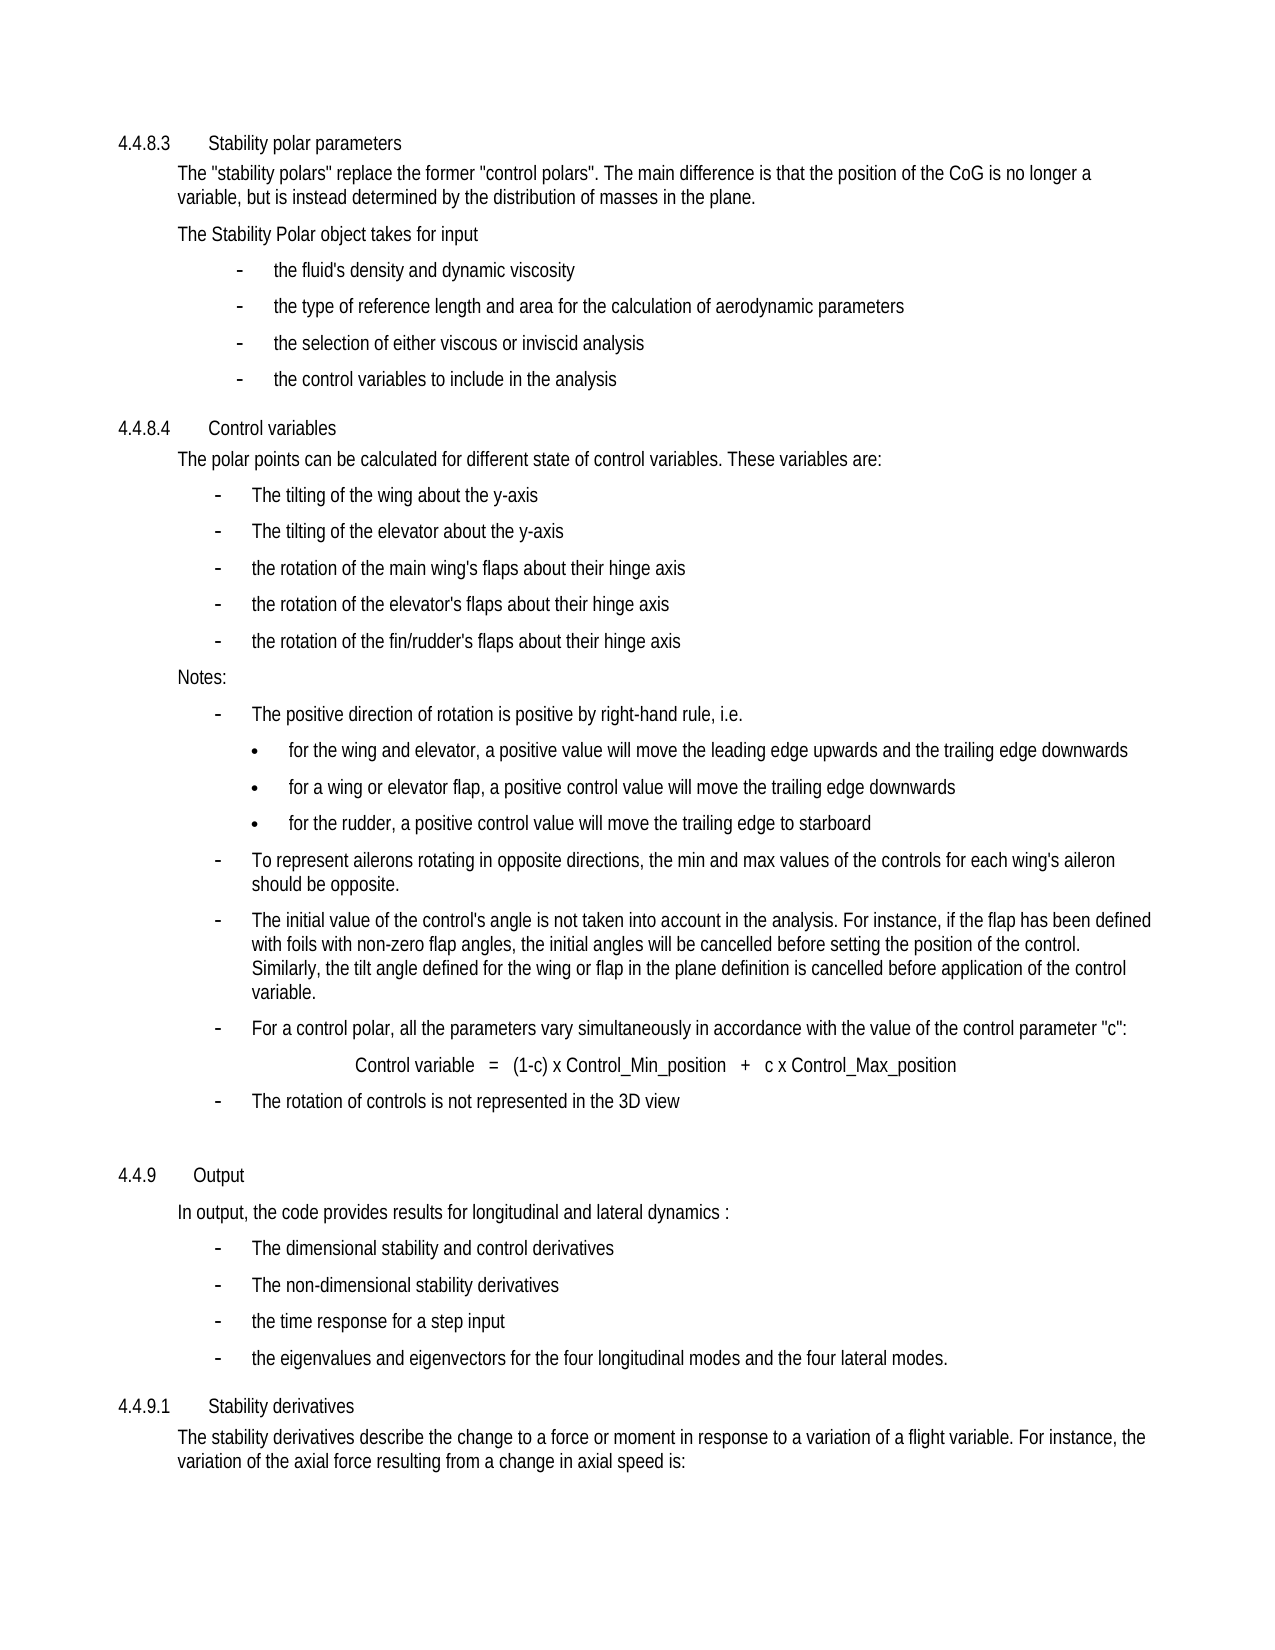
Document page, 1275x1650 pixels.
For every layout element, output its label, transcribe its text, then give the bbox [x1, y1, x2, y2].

subtitle Stability polar parameters [118, 131, 1157, 155]
text  the control variables to include in the analysis [236, 367, 1157, 391]
text  for a wing or elevator flap, a positive control value will move the trailing edge downwards [252, 774, 1157, 798]
text  the rotation of the elevator's flaps about their hinge axis [214, 592, 1157, 616]
text Control variable = (1-c) x Control_Min_position + c x Control_Max_position [155, 1053, 1157, 1077]
text The polar points can be calculated for different state of control variables. These variables are: [177, 446, 1157, 470]
text  for the rudder, a positive control value will move the trailing edge to starboard [252, 811, 1157, 835]
text  the selection of either viscous or inviscid analysis [236, 331, 1157, 355]
text  the rotation of the fin/rudder's flaps about their hinge axis [214, 629, 1157, 653]
text  for the wing and elevator, a positive value will move the leading edge upwards and the trailing edge downwards [252, 738, 1157, 762]
text  The initial value of the control's angle is not taken into account in the analysis. For instance, if the flap has been defined with foils with non-zero flap angles, the initial angles will be cancelled before setting the position of the control. Similarly, the tilt angle defined for the wing or flap in the plane definition is cancelled before application of the control variable. [214, 908, 1157, 1004]
text The Stability Polar object takes for input [177, 221, 1157, 245]
text  The tilting of the wing about the y-axis [214, 483, 1157, 507]
subtitle Stability derivatives [118, 1394, 1157, 1418]
text  For a control polar, all the parameters vary simultaneously in accordance with the value of the control parameter "c": [214, 1016, 1157, 1040]
text Notes: [177, 665, 1157, 689]
text  The positive direction of rotation is positive by right-hand rule, i.e. [214, 702, 1157, 726]
text  The dimensional stability and control derivatives [214, 1236, 1157, 1260]
subtitle Output [118, 1163, 1157, 1187]
text  the time response for a step input [214, 1309, 1157, 1333]
subtitle Control variables [118, 416, 1157, 440]
text  To represent ailerons rotating in opposite directions, the min and max values of the controls for each wing's aileron should be opposite. [214, 847, 1157, 895]
text In output, the code provides results for longitudinal and lateral dynamics : [177, 1199, 1157, 1223]
text The stability derivatives describe the change to a force or moment in response to a variation of a flight variable. For instance, the variation of the axial force resulting from a change in axial speed is: [177, 1424, 1157, 1472]
text  The tilting of the elevator about the y-axis [214, 519, 1157, 543]
text  the rotation of the main wing's flaps about their hinge axis [214, 556, 1157, 580]
text  the eigenvalues and eigenvectors for the four longitudinal modes and the four lateral modes. [214, 1345, 1157, 1369]
text The "stability polars" replace the former "control polars". The main difference is that the position of the CoG is no longer a variable, but is instead determined by the distribution of masses in the plane. [177, 161, 1157, 209]
text  The non-dimensional stability derivatives [214, 1272, 1157, 1296]
text  The rotation of controls is not represented in the 3D view [214, 1089, 1157, 1113]
text  the type of reference length and area for the calculation of aerodynamic parameters [236, 294, 1157, 318]
text  the fluid's density and dynamic viscosity [236, 258, 1157, 282]
